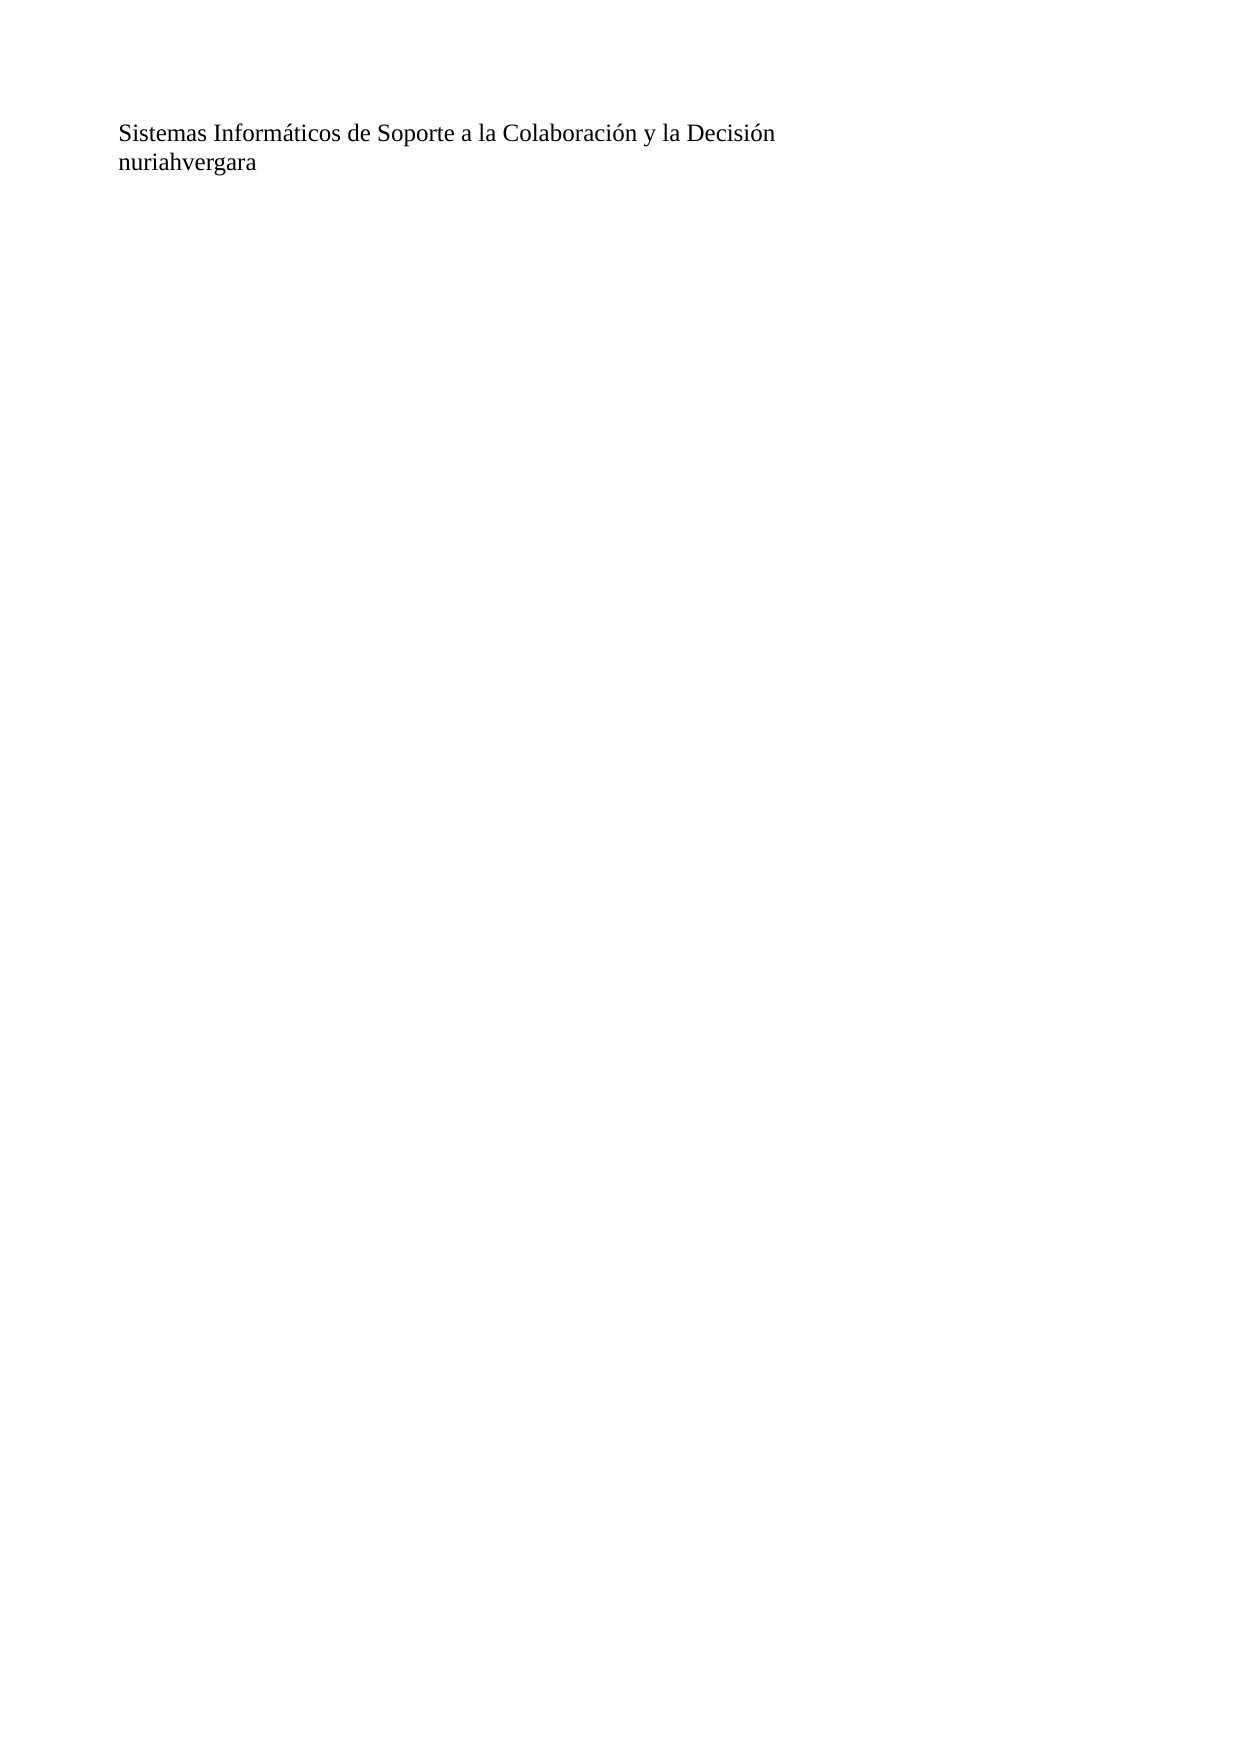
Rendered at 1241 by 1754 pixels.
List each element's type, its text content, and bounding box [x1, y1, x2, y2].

text nuriahvergara [118, 147, 1122, 176]
text Sistemas Informáticos de Soporte a la Colaboración y la Decisión [118, 118, 1122, 147]
